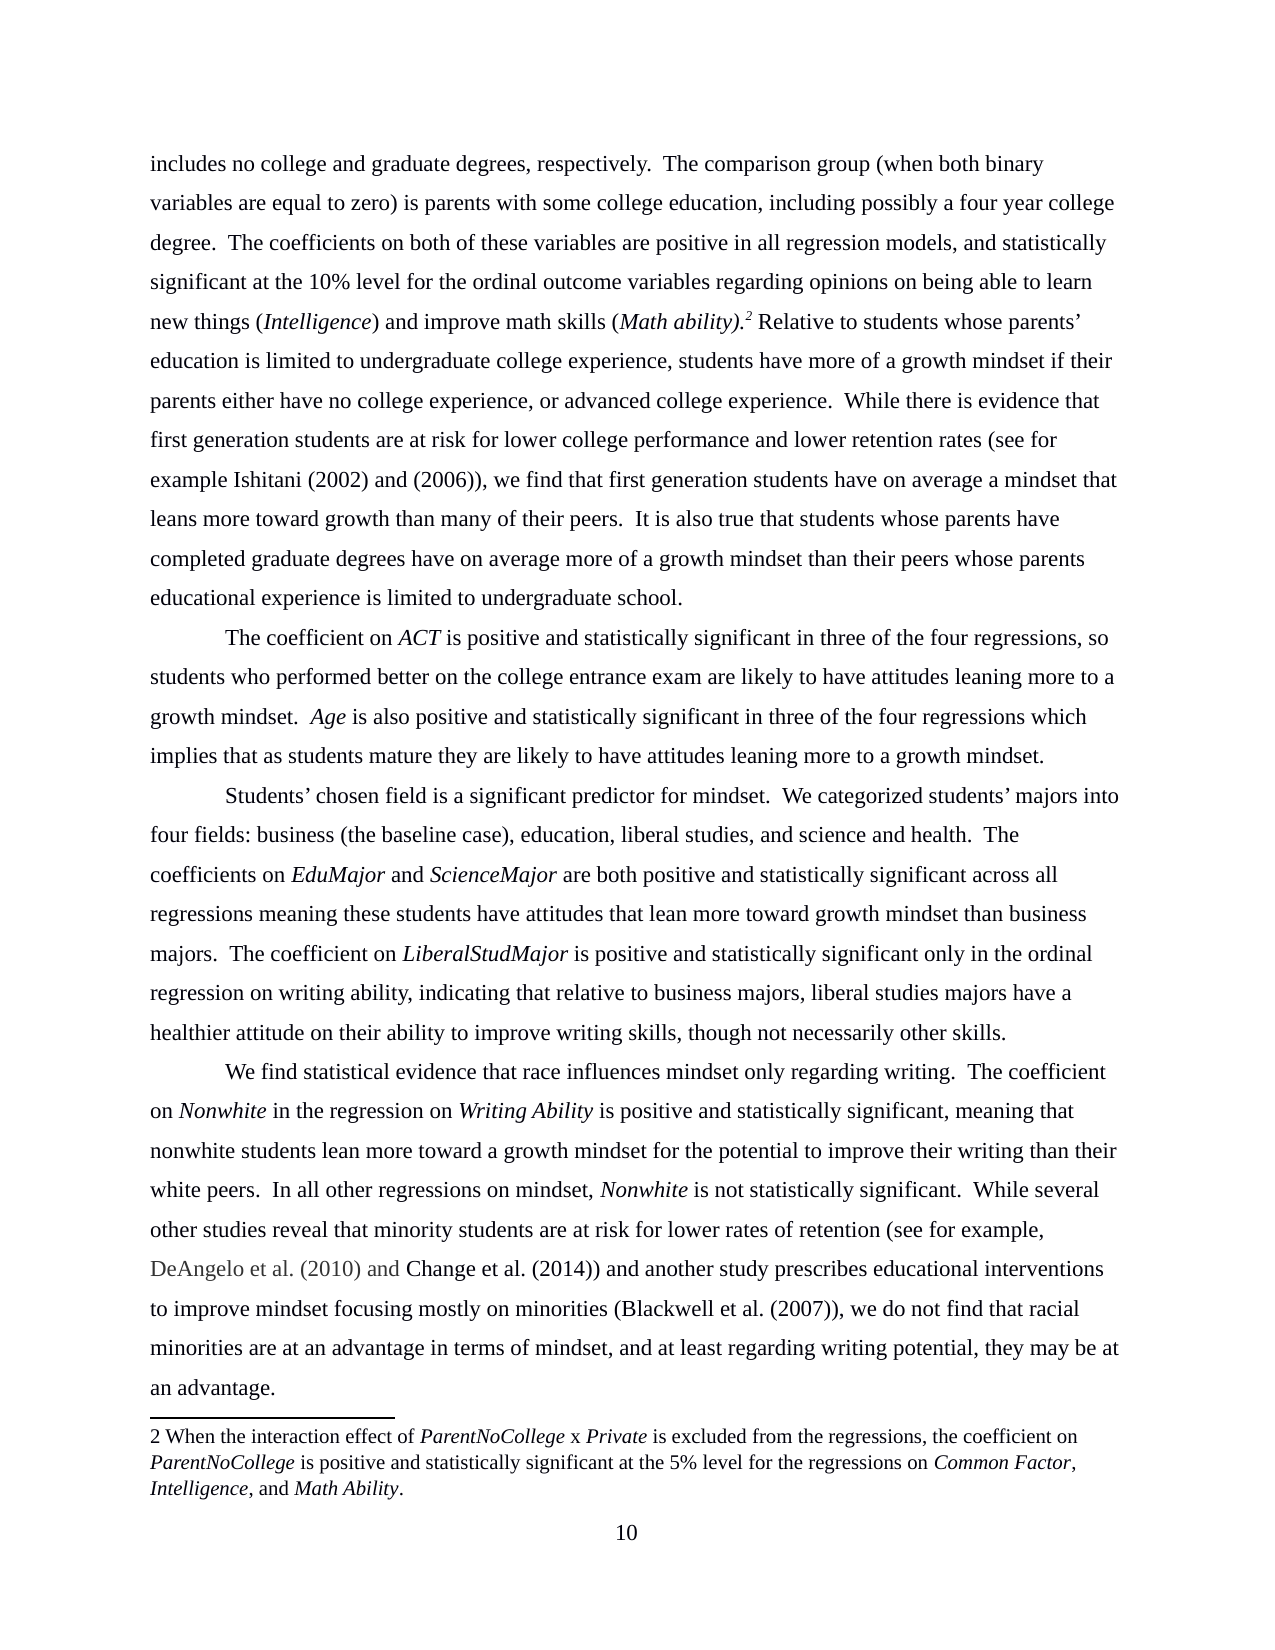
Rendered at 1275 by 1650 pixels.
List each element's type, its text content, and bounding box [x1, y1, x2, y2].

text Students’ chosen field is a significant predictor for mindset. We categorized students’ majors into four fields: business (the baseline case), education, liberal studies, and science and health. The coefficients on EduMajor and ScienceMajor are both positive and statistically significant across all regressions meaning these students have attitudes that lean more toward growth mindset than business majors. The coefficient on LiberalStudMajor is positive and statistically significant only in the ordinal regression on writing ability, indicating that relative to business majors, liberal studies majors have a healthier attitude on their ability to improve writing skills, though not necessarily other skills. [150, 782, 1125, 1045]
text When the interaction effect of ParentNoCollege x Private is excluded from the regressions, the coefficient on ParentNoCollege is positive and statistically significant at the 5% level for the regressions on Common Factor, Intelligence, and Math Ability. [150, 1424, 1125, 1500]
text includes no college and graduate degrees, respectively. The comparison group (when both binary variables are equal to zero) is parents with some college education, including possibly a four year college degree. The coefficients on both of these variables are positive in all regression models, and statistically significant at the 10% level for the ordinal outcome variables regarding opinions on being able to learn new things (Intelligence) and improve math skills (Math ability). Relative to students whose parents’ education is limited to undergraduate college experience, students have more of a growth mindset if their parents either have no college experience, or advanced college experience. While there is evidence that first generation students are at risk for lower college performance and lower retention rates (see for example Ishitani (2002) and (2006)), we find that first generation students have on average a mindset that leans more toward growth than many of their peers. It is also true that students whose parents have completed graduate degrees have on average more of a growth mindset than their peers whose parents educational experience is limited to undergraduate school. [150, 150, 1125, 611]
text The coefficient on ACT is positive and statistically significant in three of the four regressions, so students who performed better on the college entrance exam are likely to have attitudes leaning more to a growth mindset. Age is also positive and statistically significant in three of the four regressions which implies that as students mature they are likely to have attitudes leaning more to a growth mindset. [150, 624, 1125, 768]
text We find statistical evidence that race influences mindset only regarding writing. The coefficient on Nonwhite in the regression on Writing Ability is positive and statistically significant, meaning that nonwhite students lean more toward a growth mindset for the potential to improve their writing than their white peers. In all other regressions on mindset, Nonwhite is not statistically significant. While several other studies reveal that minority students are at risk for lower rates of retention (see for example, DeAngelo et al. (2010) and Change et al. (2014)) and another study prescribes educational interventions to improve mindset focusing mostly on minorities (Blackwell et al. (2007)), we do not find that racial minorities are at an advantage in terms of mindset, and at least regarding writing potential, they may be at an advantage. [150, 1058, 1125, 1400]
